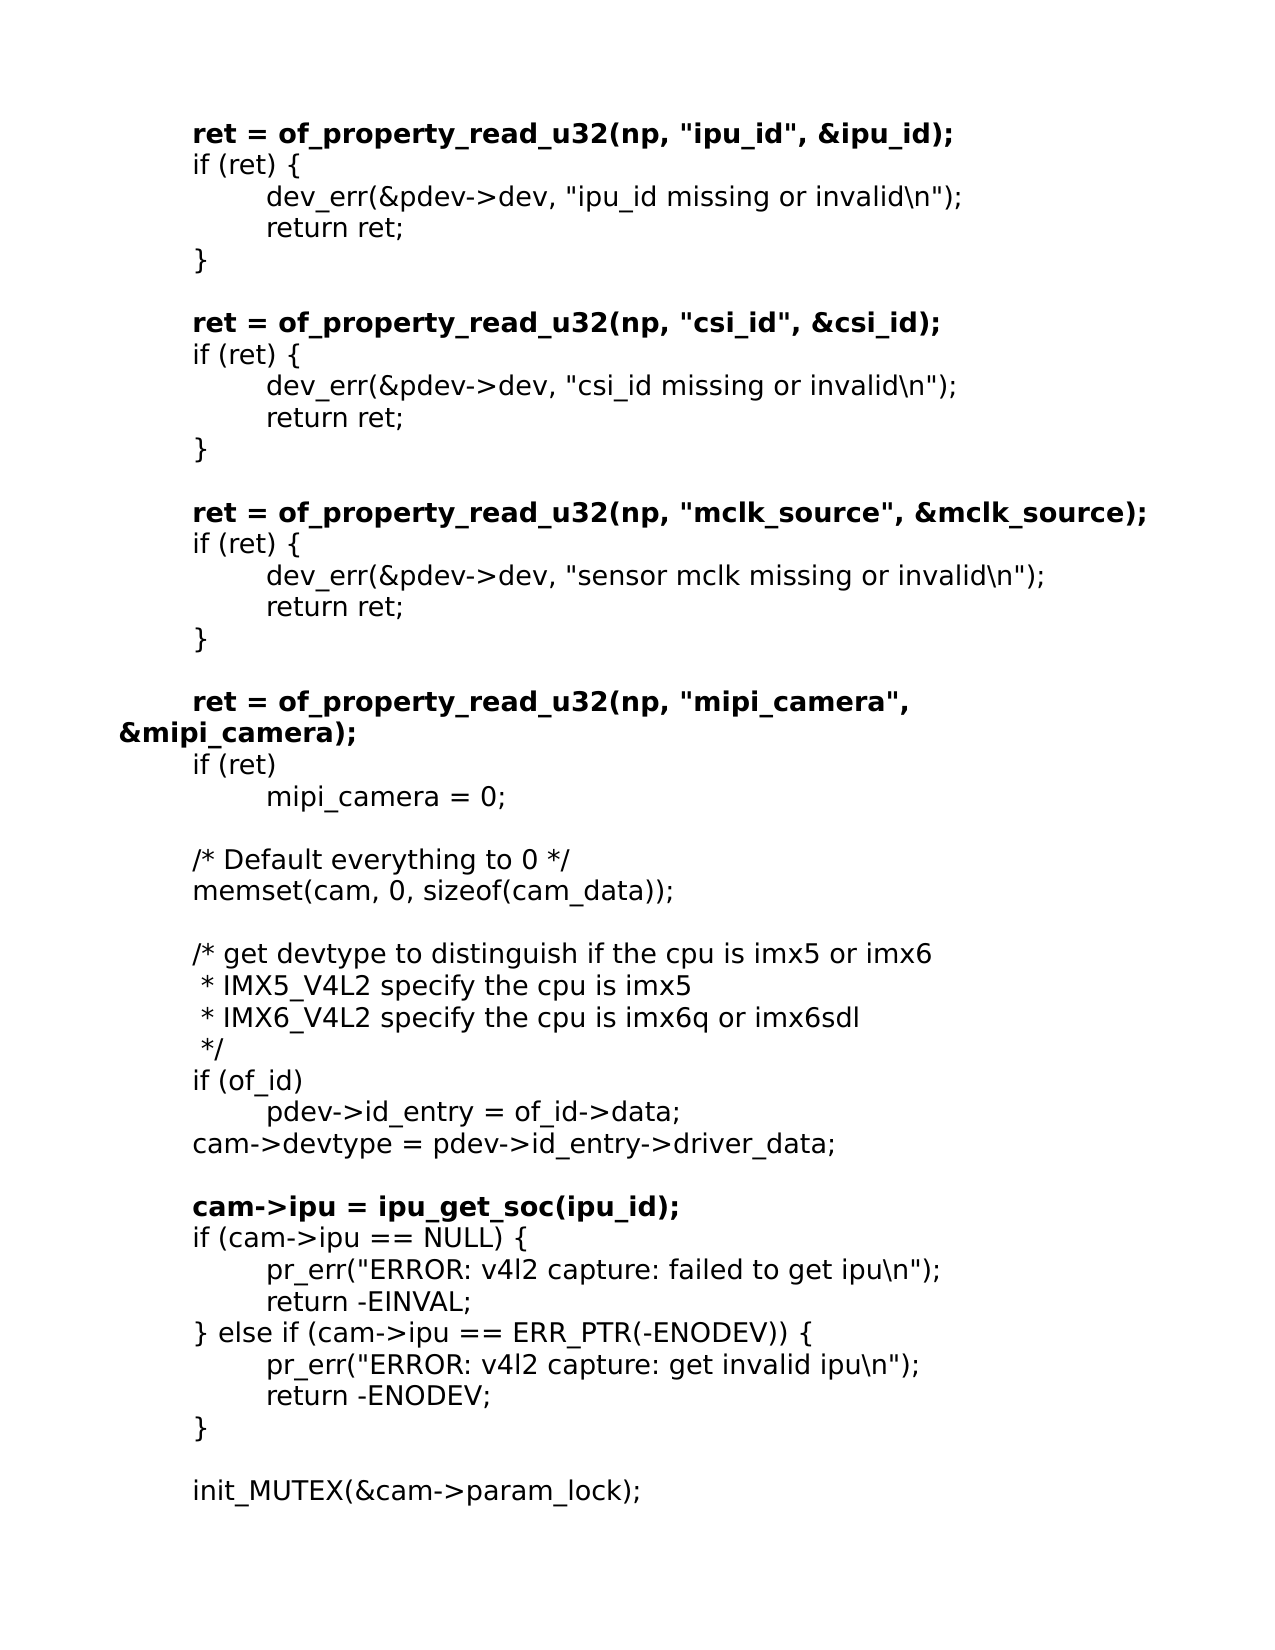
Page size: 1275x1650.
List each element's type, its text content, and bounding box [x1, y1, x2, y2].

text return ret; [118, 402, 1157, 434]
text * IMX5_V4L2 specify the cpu is imx5 [118, 970, 1157, 1002]
text } [118, 1412, 1157, 1444]
text dev_err(&pdev->dev, "sensor mclk missing or invalid\n"); [118, 560, 1157, 592]
text dev_err(&pdev->dev, "ipu_id missing or invalid\n"); [118, 181, 1157, 213]
text ret = of_property_read_u32(np, "csi_id", &csi_id); [118, 307, 1157, 339]
text cam->ipu = ipu_get_soc(ipu_id); [118, 1191, 1157, 1223]
text return -EINVAL; [118, 1286, 1157, 1317]
text return -ENODEV; [118, 1381, 1157, 1412]
text return ret; [118, 592, 1157, 623]
text } [118, 623, 1157, 655]
text init_MUTEX(&cam->param_lock); [118, 1475, 1157, 1507]
text mipi_camera = 0; [118, 781, 1157, 812]
text ret = of_property_read_u32(np, "mipi_camera", &mipi_camera); [118, 686, 1157, 749]
text ret = of_property_read_u32(np, "ipu_id", &ipu_id); [118, 118, 1157, 150]
text if (ret) [118, 749, 1157, 781]
text return ret; [118, 213, 1157, 244]
text } [118, 244, 1157, 276]
text /* get devtype to distinguish if the cpu is imx5 or imx6 [118, 939, 1157, 970]
text } else if (cam->ipu == ERR_PTR(-ENODEV)) { [118, 1317, 1157, 1349]
text * IMX6_V4L2 specify the cpu is imx6q or imx6sdl [118, 1002, 1157, 1033]
text /* Default everything to 0 */ [118, 844, 1157, 876]
text pr_err("ERROR: v4l2 capture: failed to get ipu\n"); [118, 1254, 1157, 1286]
text cam->devtype = pdev->id_entry->driver_data; [118, 1128, 1157, 1160]
text pr_err("ERROR: v4l2 capture: get invalid ipu\n"); [118, 1349, 1157, 1381]
text dev_err(&pdev->dev, "csi_id missing or invalid\n"); [118, 371, 1157, 402]
text memset(cam, 0, sizeof(cam_data)); [118, 876, 1157, 907]
text */ [118, 1033, 1157, 1065]
text ret = of_property_read_u32(np, "mclk_source", &mclk_source); [118, 497, 1157, 528]
text if (ret) { [118, 339, 1157, 371]
text pdev->id_entry = of_id->data; [118, 1097, 1157, 1128]
text } [118, 434, 1157, 465]
text if (ret) { [118, 528, 1157, 560]
text if (cam->ipu == NULL) { [118, 1223, 1157, 1254]
text if (of_id) [118, 1065, 1157, 1097]
text if (ret) { [118, 150, 1157, 181]
